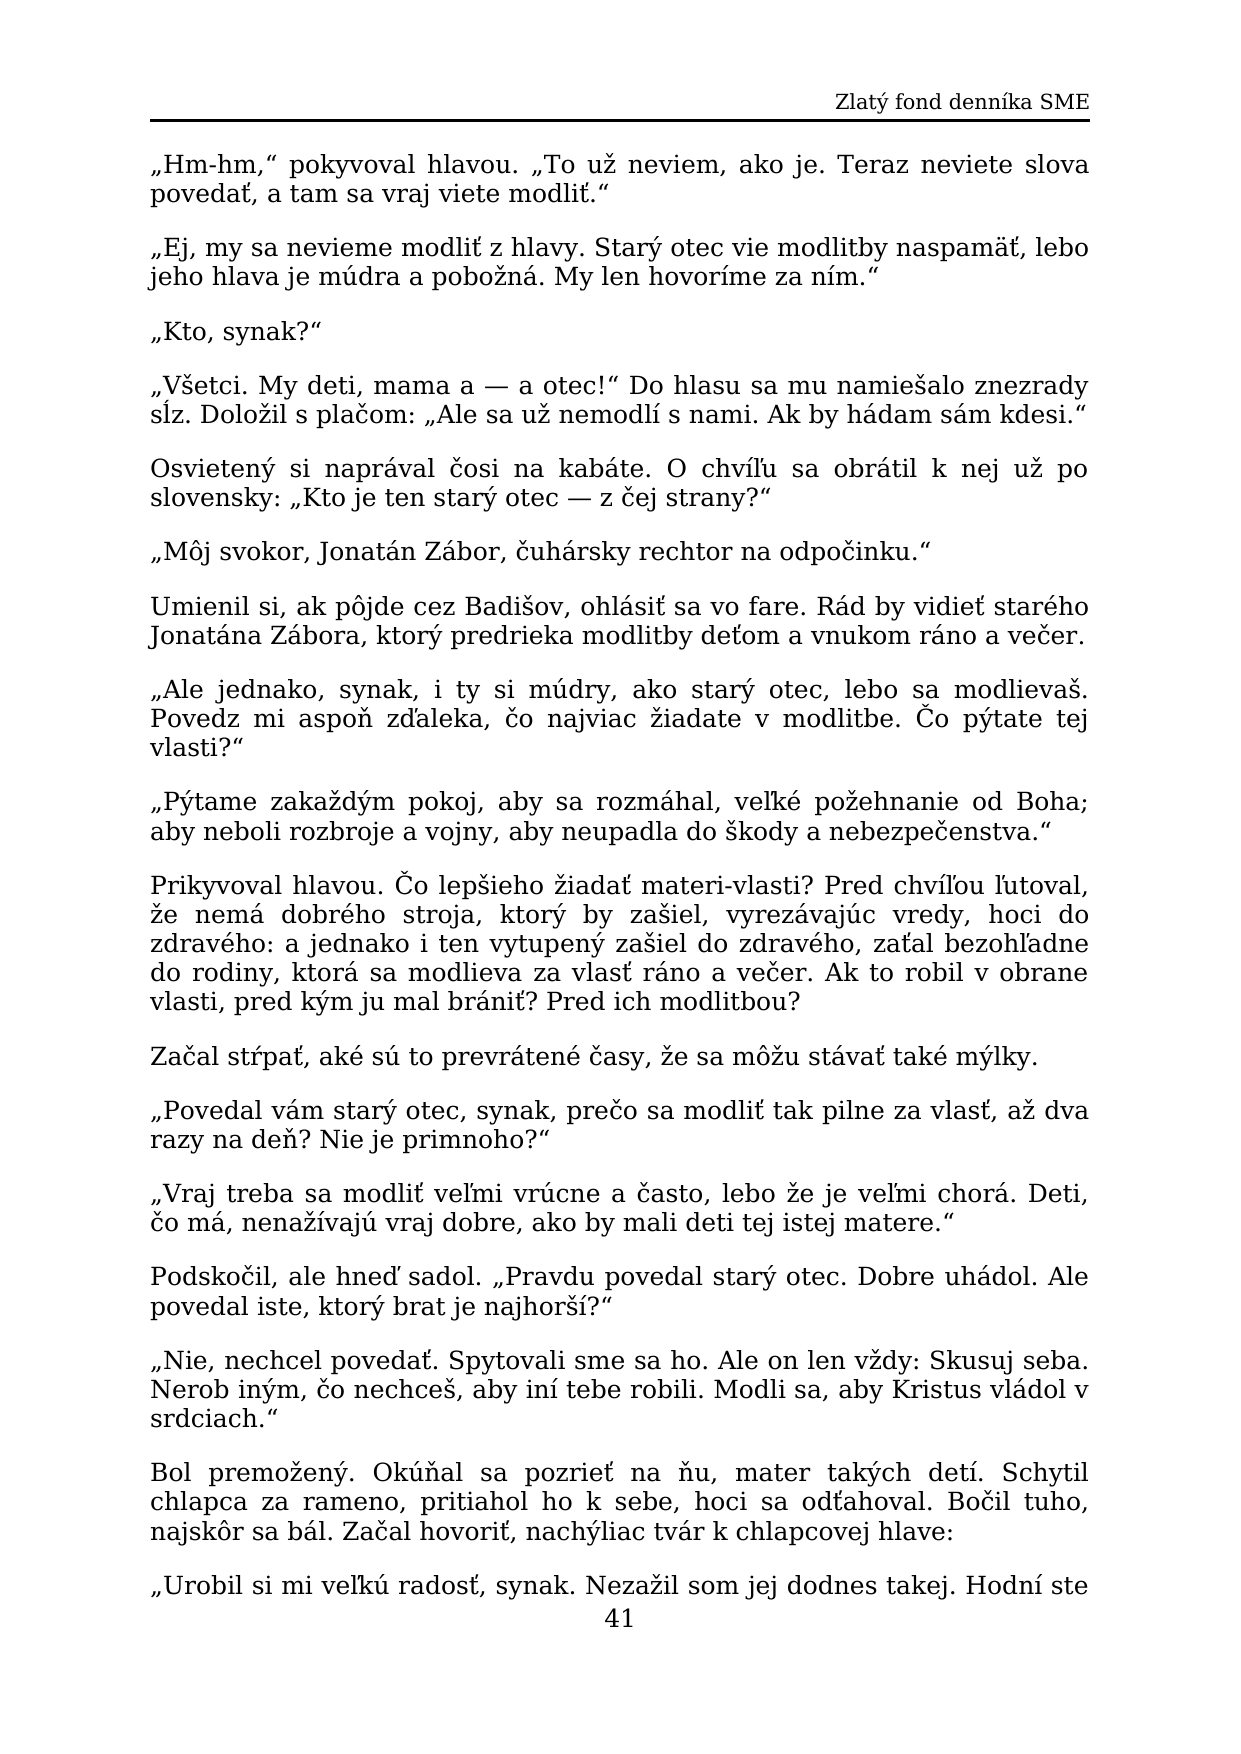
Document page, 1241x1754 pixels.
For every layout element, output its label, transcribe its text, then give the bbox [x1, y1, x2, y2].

text „Ej, my sa nevieme modliť z hlavy. Starý otec vie modlitby naspamäť, lebo jeho hlava je múdra a pobožná. My len hovoríme za ním.“ [150, 233, 1090, 292]
text Umienil si, ak pôjde cez Badišov, ohlásiť sa vo fare. Rád by vidieť starého Jonatána Zábora, ktorý predrieka modlitby deťom a vnukom ráno a večer. [150, 592, 1090, 650]
text Začal stŕpať, aké sú to prevrátené časy, že sa môžu stávať také mýlky. [150, 1042, 1090, 1071]
text „Môj svokor, Jonatán Zábor, čuhársky rechtor na odpočinku.“ [150, 537, 1090, 567]
text „Povedal vám starý otec, synak, prečo sa modliť tak pilne za vlasť, až dva razy na deň? Nie je primnoho?“ [150, 1096, 1090, 1154]
text „Pýtame zakaždým pokoj, aby sa rozmáhal, veľké požehnanie od Boha; aby neboli rozbroje a vojny, aby neupadla do škody a nebezpečenstva.“ [150, 787, 1090, 846]
text „Kto, synak?“ [150, 317, 1090, 346]
text „Ale jednako, synak, i ty si múdry, ako starý otec, lebo sa modlievaš. Povedz mi aspoň zďaleka, čo najviac žiadate v modlitbe. Čo pýtate tej vlasti?“ [150, 675, 1090, 762]
text Podskočil, ale hneď sadol. „Pravdu povedal starý otec. Dobre uhádol. Ale povedal iste, ktorý brat je najhorší?“ [150, 1262, 1090, 1321]
text Osvietený si naprával čosi na kabáte. O chvíľu sa obrátil k nej už po slovensky: „Kto je ten starý otec — z čej strany?“ [150, 454, 1090, 512]
text „Hm-hm,“ pokyvoval hlavou. „To už neviem, ako je. Teraz neviete slova povedať, a tam sa vraj viete modliť.“ [150, 150, 1090, 208]
text Bol premožený. Okúňal sa pozrieť na ňu, mater takých detí. Schytil chlapca za rameno, pritiahol ho k sebe, hoci sa odťahoval. Bočil tuho, najskôr sa bál. Začal hovoriť, nachýliac tvár k chlapcovej hlave: [150, 1458, 1090, 1546]
text „Nie, nechcel povedať. Spytovali sme sa ho. Ale on len vždy: Skusuj seba. Nerob iným, čo nechceš, aby iní tebe robili. Modli sa, aby Kristus vládol v srdciach.“ [150, 1346, 1090, 1433]
text „Urobil si mi veľkú radosť, synak. Nezažil som jej dodnes takej. Hodní ste [150, 1571, 1090, 1600]
text „Všetci. My deti, mama a — a otec!“ Do hlasu sa mu namiešalo znezrady sĺz. Doložil s plačom: „Ale sa už nemodlí s nami. Ak by hádam sám kdesi.“ [150, 371, 1090, 429]
text „Vraj treba sa modliť veľmi vrúcne a často, lebo že je veľmi chorá. Deti, čo má, nenažívajú vraj dobre, ako by mali deti tej istej matere.“ [150, 1179, 1090, 1237]
text Prikyvoval hlavou. Čo lepšieho žiadať materi-vlasti? Pred chvíľou ľutoval, že nemá dobrého stroja, ktorý by zašiel, vyrezávajúc vredy, hoci do zdravého: a jednako i ten vytupený zašiel do zdravého, zaťal bezohľadne do rodiny, ktorá sa modlieva za vlasť ráno a večer. Ak to robil v obrane vlasti, pred kým ju mal brániť? Pred ich modlitbou? [150, 871, 1090, 1017]
